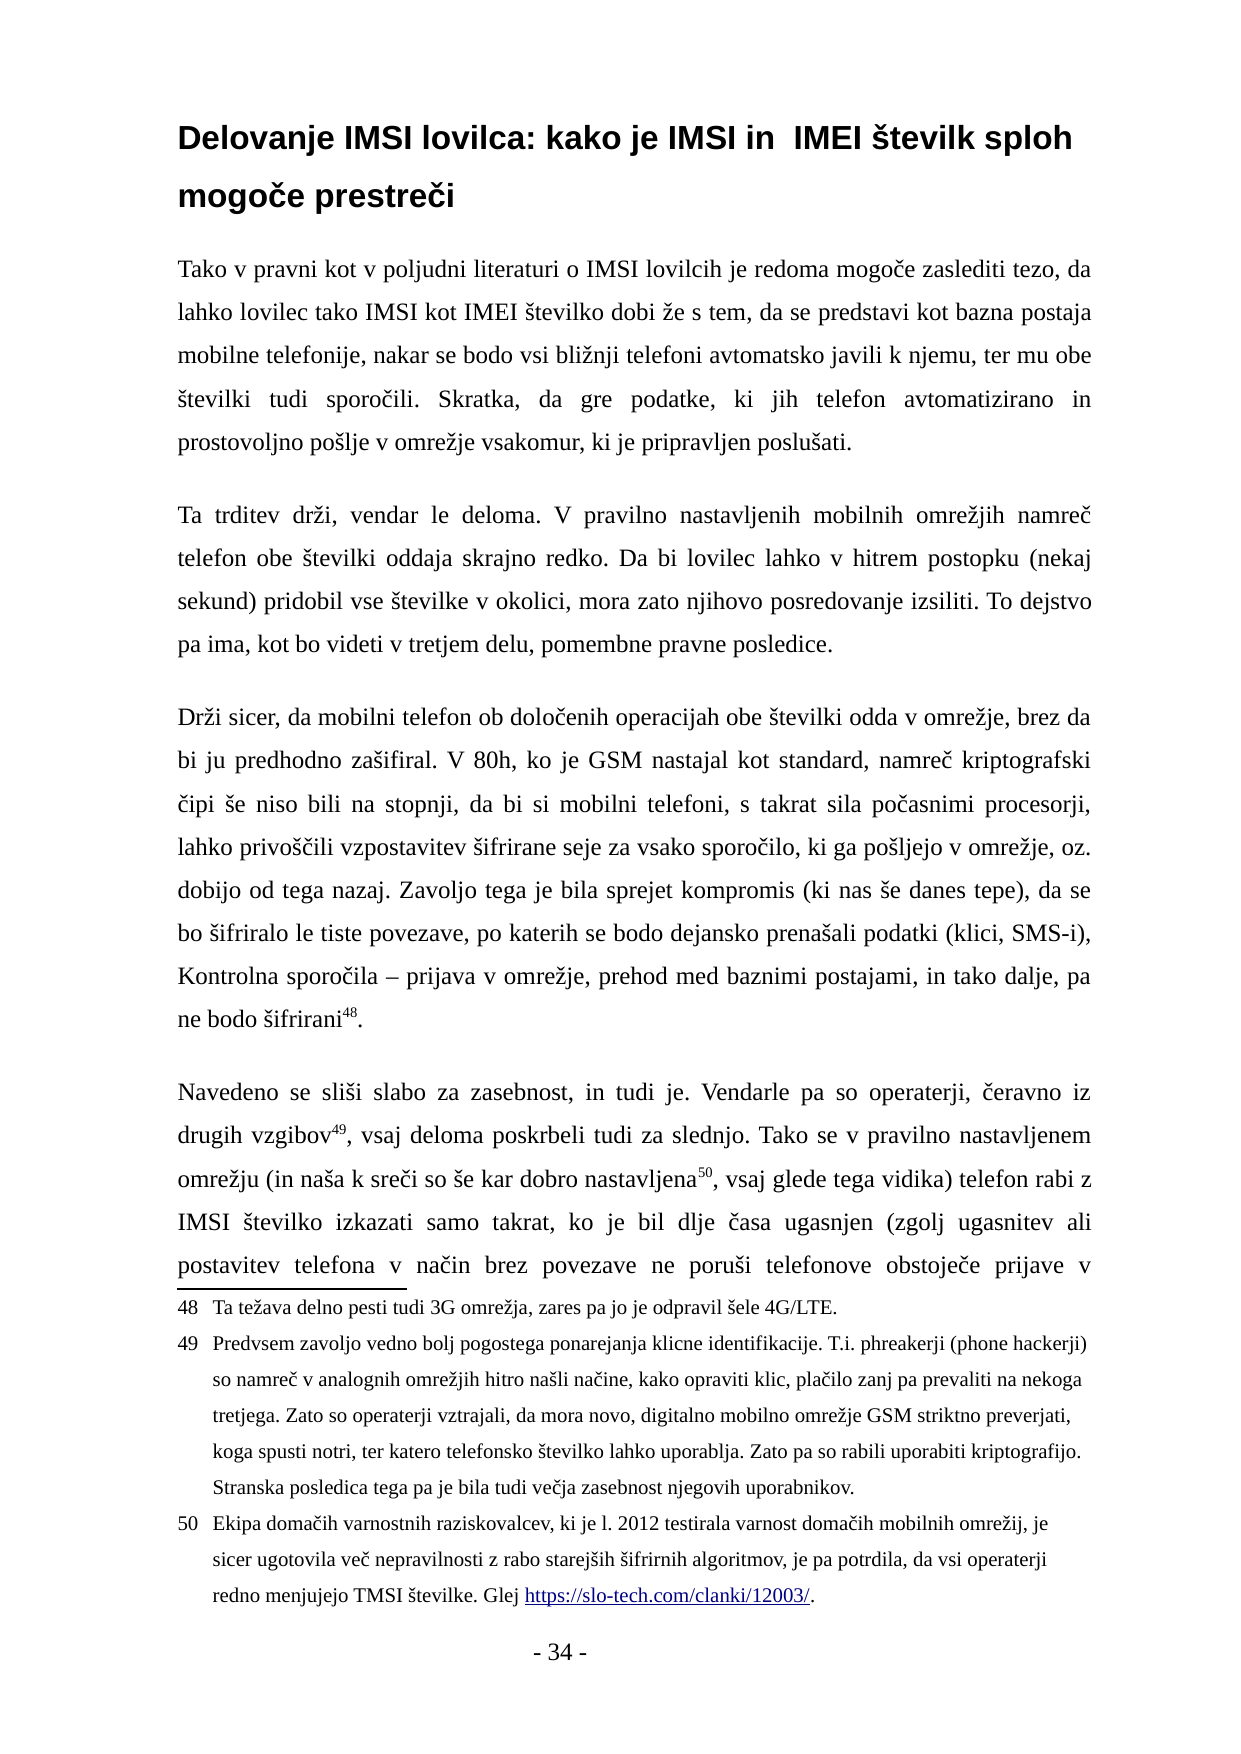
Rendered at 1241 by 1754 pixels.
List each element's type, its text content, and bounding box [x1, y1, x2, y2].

text Ta trditev drži, vendar le deloma. V pravilno nastavljenih mobilnih omrežjih namreč telefon obe številki oddaja skrajno redko. Da bi lovilec lahko v hitrem postopku (nekaj sekund) pridobil vse številke v okolici, mora zato njihovo posredovanje izsiliti. To dejstvo pa ima, kot bo videti v tretjem delu, pomembne pravne posledice. [177, 500, 1093, 658]
subtitle Delovanje IMSI lovilca: kako je IMSI in IMEI številk sploh mogoče prestreči [177, 118, 1093, 214]
text Ta težava delno pesti tudi 3G omrežja, zares pa jo je odpravil šele 4G/LTE. [177, 1295, 1093, 1319]
text Drži sicer, da mobilni telefon ob določenih operacijah obe številki odda v omrežje, brez da bi ju predhodno zašifiral. V 80h, ko je GSM nastajal kot standard, namreč kriptografski čipi še niso bili na stopnji, da bi si mobilni telefoni, s takrat sila počasnimi procesorji, lahko privoščili vzpostavitev šifrirane seje za vsako sporočilo, ki ga pošljejo v omrežje, oz. dobijo od tega nazaj. Zavoljo tega je bila sprejet kompromis (ki nas še danes tepe), da se bo šifriralo le tiste povezave, po katerih se bodo dejansko prenašali podatki (klici, SMS-i), Kontrolna sporočila – prijava v omrežje, prehod med baznimi postajami, in tako dalje, pa ne bodo šifrirani. [177, 702, 1093, 1033]
text Tako v pravni kot v poljudni literaturi o IMSI lovilcih je redoma mogoče zaslediti tezo, da lahko lovilec tako IMSI kot IMEI številko dobi že s tem, da se predstavi kot bazna postaja mobilne telefonije, nakar se bodo vsi bližnji telefoni avtomatsko javili k njemu, ter mu obe številki tudi sporočili. Skratka, da gre podatke, ki jih telefon avtomatizirano in prostovoljno pošlje v omrežje vsakomur, ki je pripravljen poslušati. [177, 254, 1093, 456]
text Ekipa domačih varnostnih raziskovalcev, ki je l. 2012 testirala varnost domačih mobilnih omrežij, je sicer ugotovila več nepravilnosti z rabo starejših šifrirnih algoritmov, je pa potrdila, da vsi operaterji redno menjujejo TMSI številke. Glej https://slo-tech.com/clanki/12003/. [177, 1511, 1093, 1607]
text Predvsem zavoljo vedno bolj pogostega ponarejanja klicne identifikacije. T.i. phreakerji (phone hackerji) so namreč v analognih omrežjih hitro našli načine, kako opraviti klic, plačilo zanj pa prevaliti na nekoga tretjega. Zato so operaterji vztrajali, da mora novo, digitalno mobilno omrežje GSM striktno preverjati, koga spusti notri, ter katero telefonsko številko lahko uporablja. Zato pa so rabili uporabiti kriptografijo. Stranska posledica tega pa je bila tudi večja zasebnost njegovih uporabnikov. [177, 1331, 1093, 1499]
text Navedeno se sliši slabo za zasebnost, in tudi je. Vendarle pa so operaterji, čeravno iz drugih vzgibov, vsaj deloma poskrbeli tudi za slednjo. Tako se v pravilno nastavljenem omrežju (in naša k sreči so še kar dobro nastavljena, vsaj glede tega vidika) telefon rabi z IMSI številko izkazati samo takrat, ko je bil dlje časa ugasnjen (zgolj ugasnitev ali postavitev telefona v način brez povezave ne poruši telefonove obstoječe prijave v [177, 1077, 1093, 1279]
